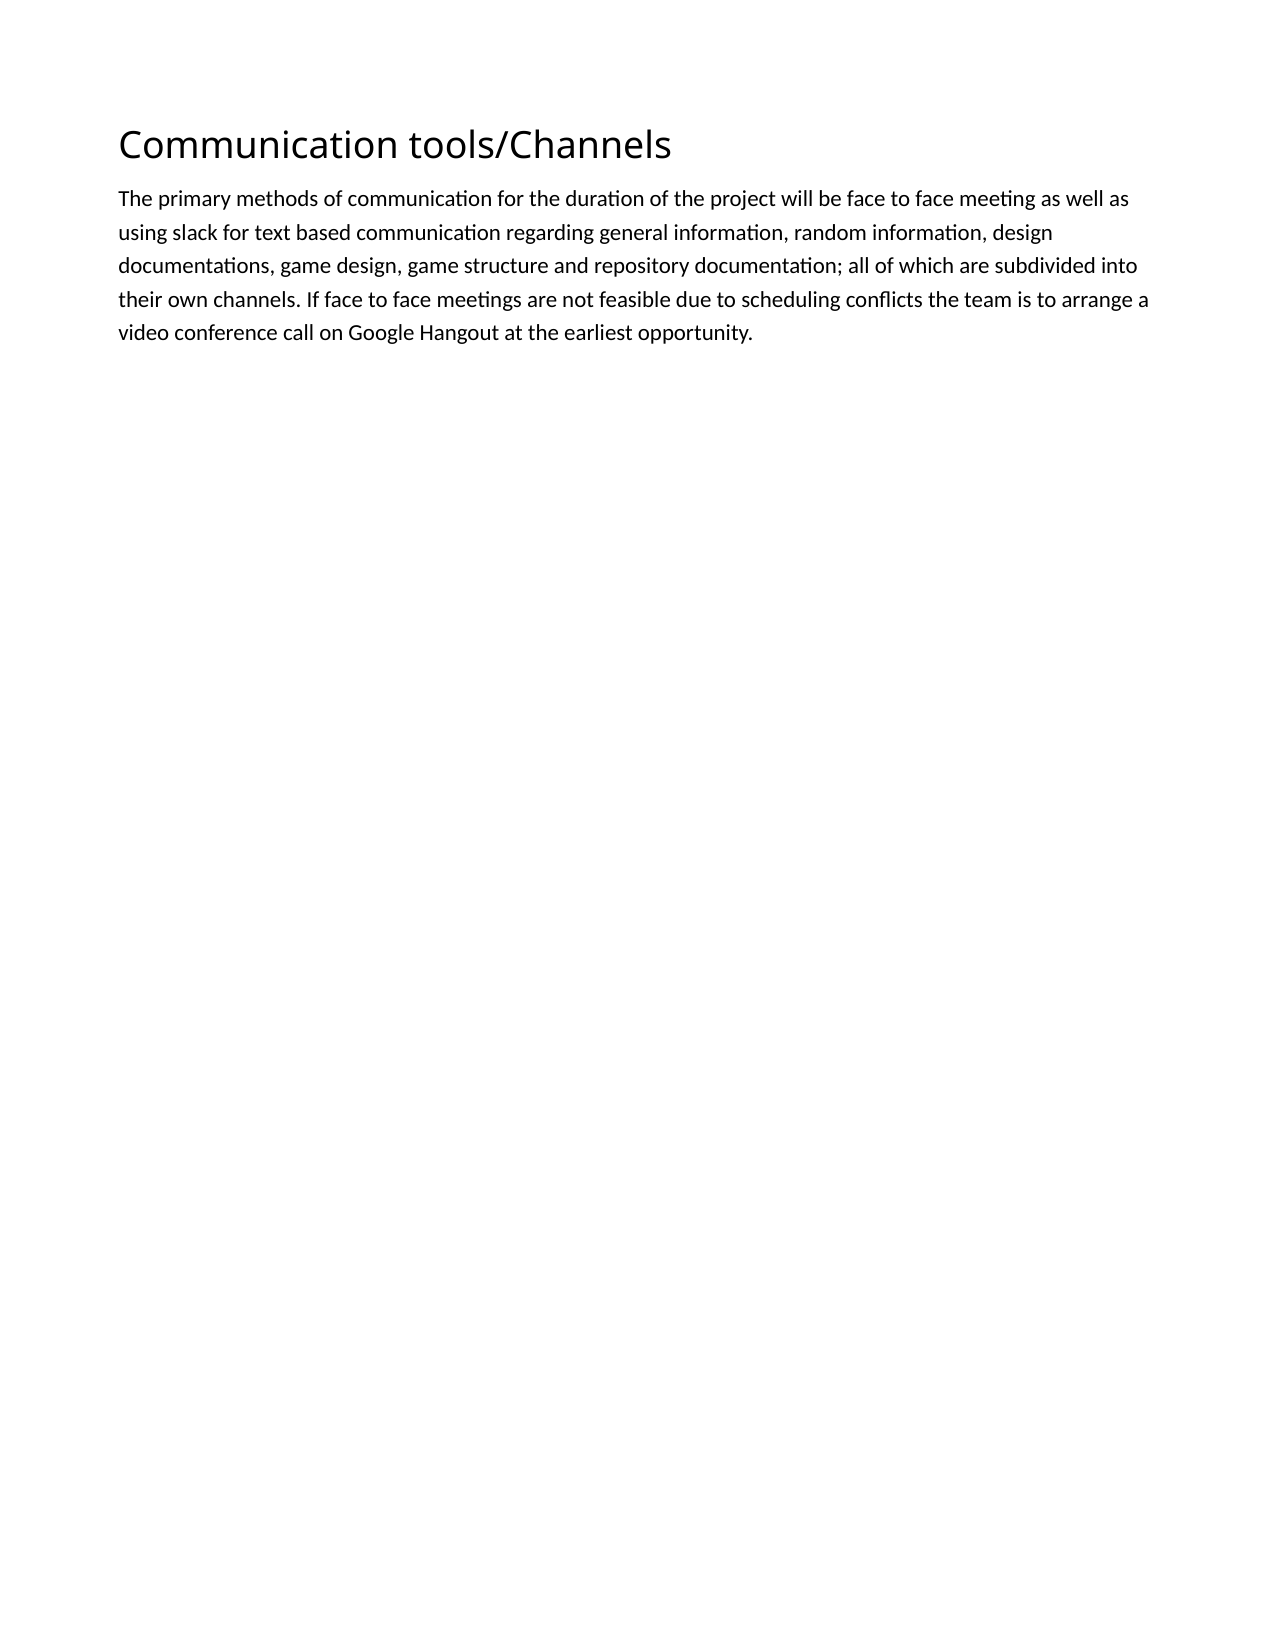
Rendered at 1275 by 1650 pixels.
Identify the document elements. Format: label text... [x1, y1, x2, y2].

list Communication tools/Channels [118, 118, 1157, 169]
text The primary methods of communication for the duration of the project will be face to face meeting as well as using slack for text based communication regarding general information, random information, design documentations, game design, game structure and repository documentation; all of which are subdivided into their own channels. If face to face meetings are not feasible due to scheduling conflicts the team is to arrange a video conference call on Google Hangout at the earliest opportunity. [118, 184, 1157, 346]
